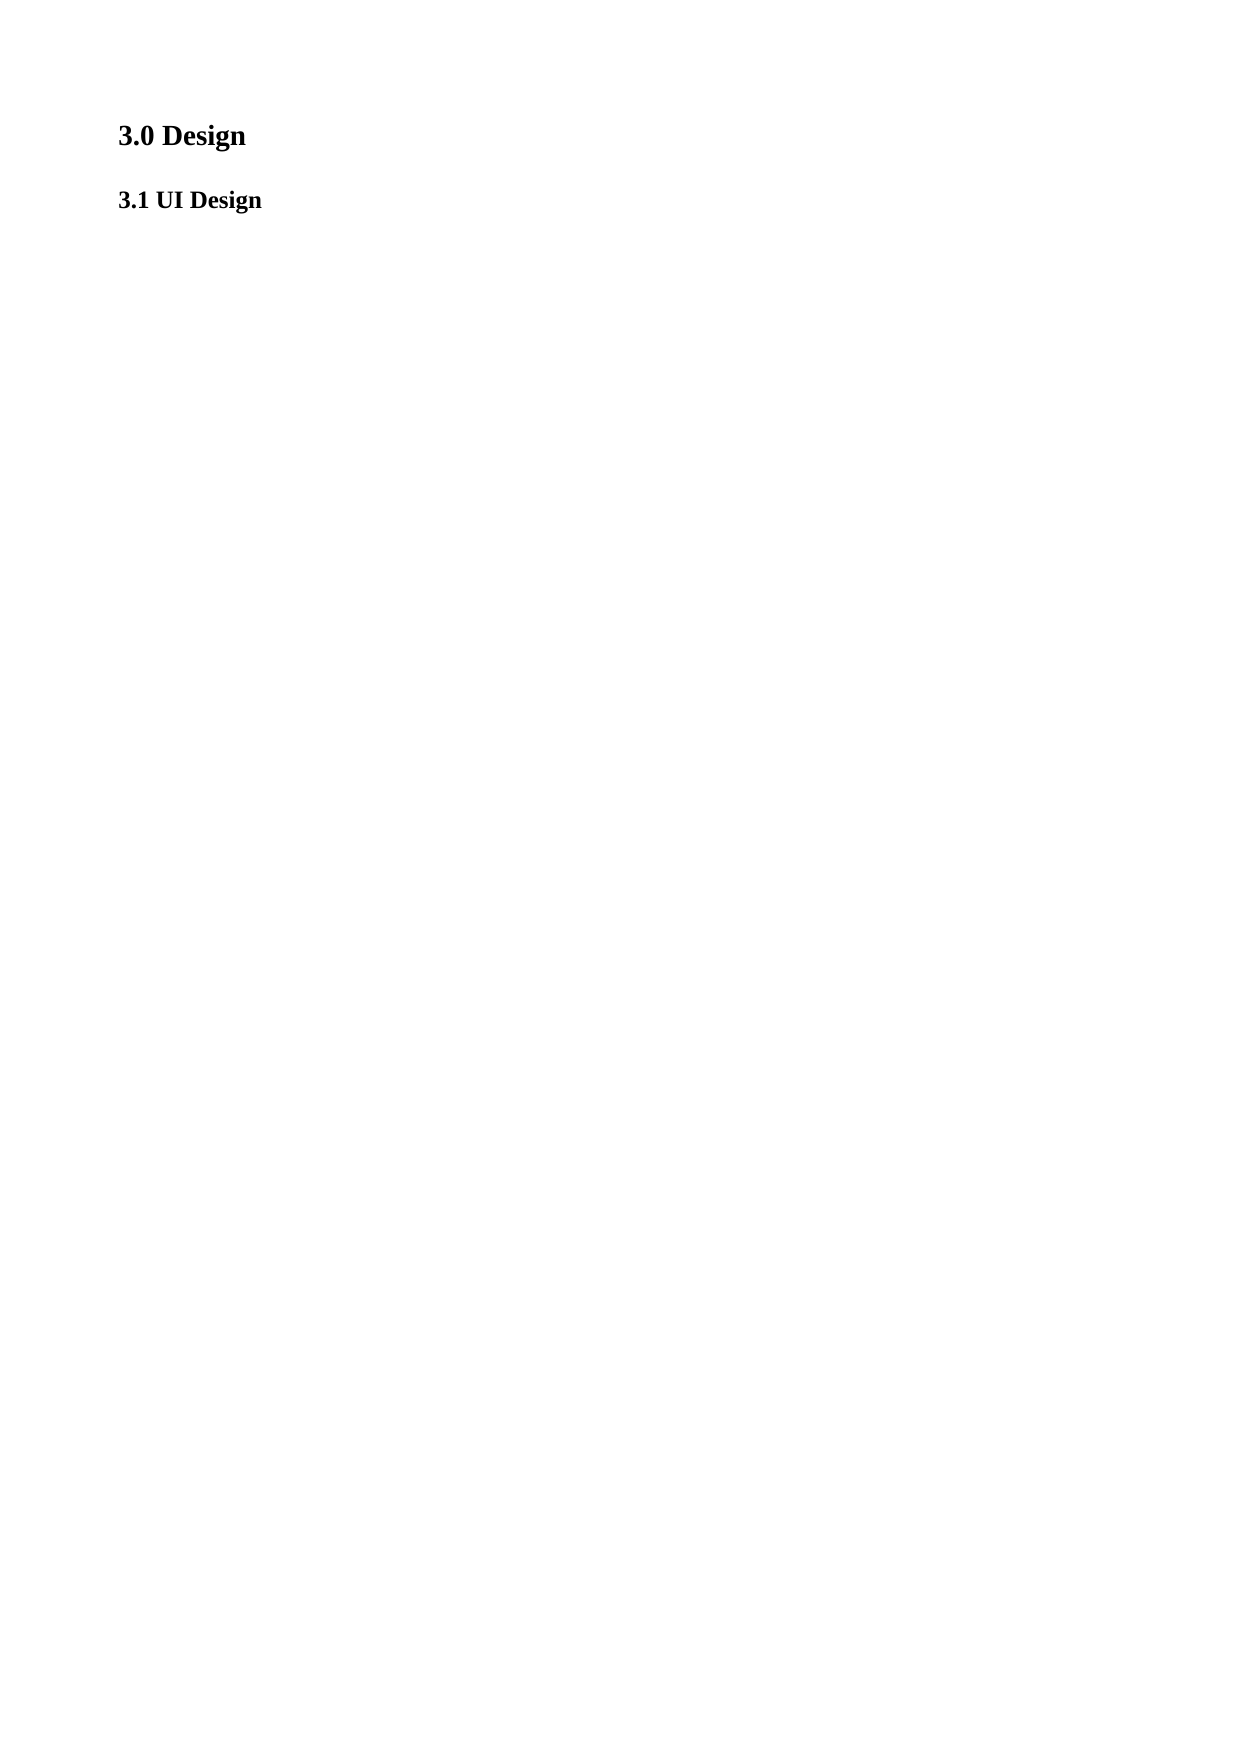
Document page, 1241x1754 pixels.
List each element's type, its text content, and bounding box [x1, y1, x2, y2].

text 3.0 Design [118, 118, 1122, 152]
text 3.1 UI Design [118, 185, 1122, 214]
